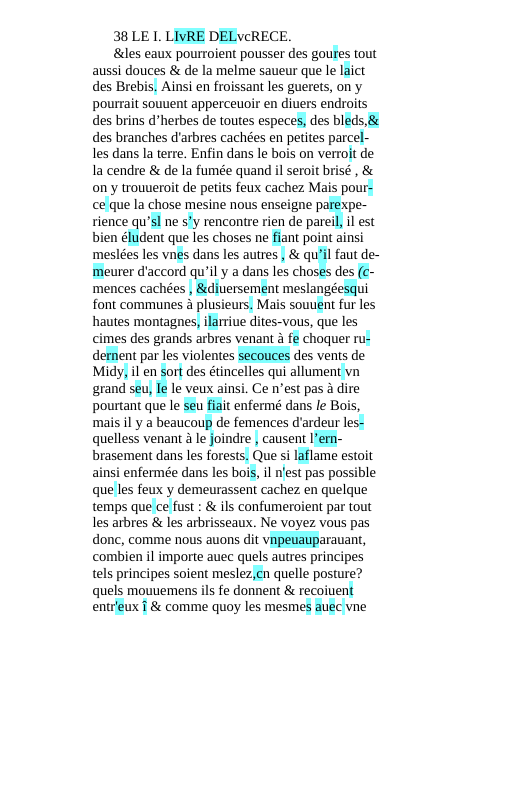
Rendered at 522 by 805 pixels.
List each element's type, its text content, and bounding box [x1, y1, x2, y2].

text &les eaux pourroient pousser des goures tout aussi douces & de la melme saueur que le laict des Brebis. Ainsi en froissant les guerets, on y pourrait souuent apperceuoir en diuers endroits des brins d’herbes de toutes especes, des bleds,& des branches d'arbres cachées en petites parcel- les dans la terre. Enfin dans le bois on verroit de la cendre & de la fumée quand il seroit brisé , & on y trouueroit de petits feux cachez Mais pour- ce que la chose mesine nous enseigne parexpe- rience qu’sl ne s’y rencontre rien de pareil, il est bien éludent que les choses ne fiant point ainsi meslées les vnes dans les autres , & qu’il faut de- meurer d'accord qu’il y a dans les choses des (c- mences cachées , &diuersement meslangéesqui font communes à plusieurs. Mais souuent fur les hautes montagnes, ilarriue dites-vous, que les cimes des grands arbres venant à fe choquer ru- dernent par les violentes secouces des vents de Midy, il en sort des étincelles qui allument vn grand seu, Ie le veux ainsi. Ce n’est pas à dire pourtant que le seu fiait enfermé dans le Bois, mais il y a beaucoup de femences d'ardeur les- quelless venant à le joindre , causent l’ern- brasement dans les forests. Que si laflame estoit ainsi enfermée dans les bois, il n'est pas possible que les feux y demeurassent cachez en quelque temps que ce fust : & ils confumeroient par tout les arbres & les arbrisseaux. Ne voyez vous pas donc, comme nous auons dit vnpeuauparauant, combien il importe auec quels autres principes tels principes soient meslez,cn quelle posture? quels mouuemens ils fe donnent & recoiuent entr'eux î & comme quoy les mesmes auec vne [92, 44, 477, 615]
text 38 LE I. LIvRE DELvcRECE. [92, 28, 477, 44]
